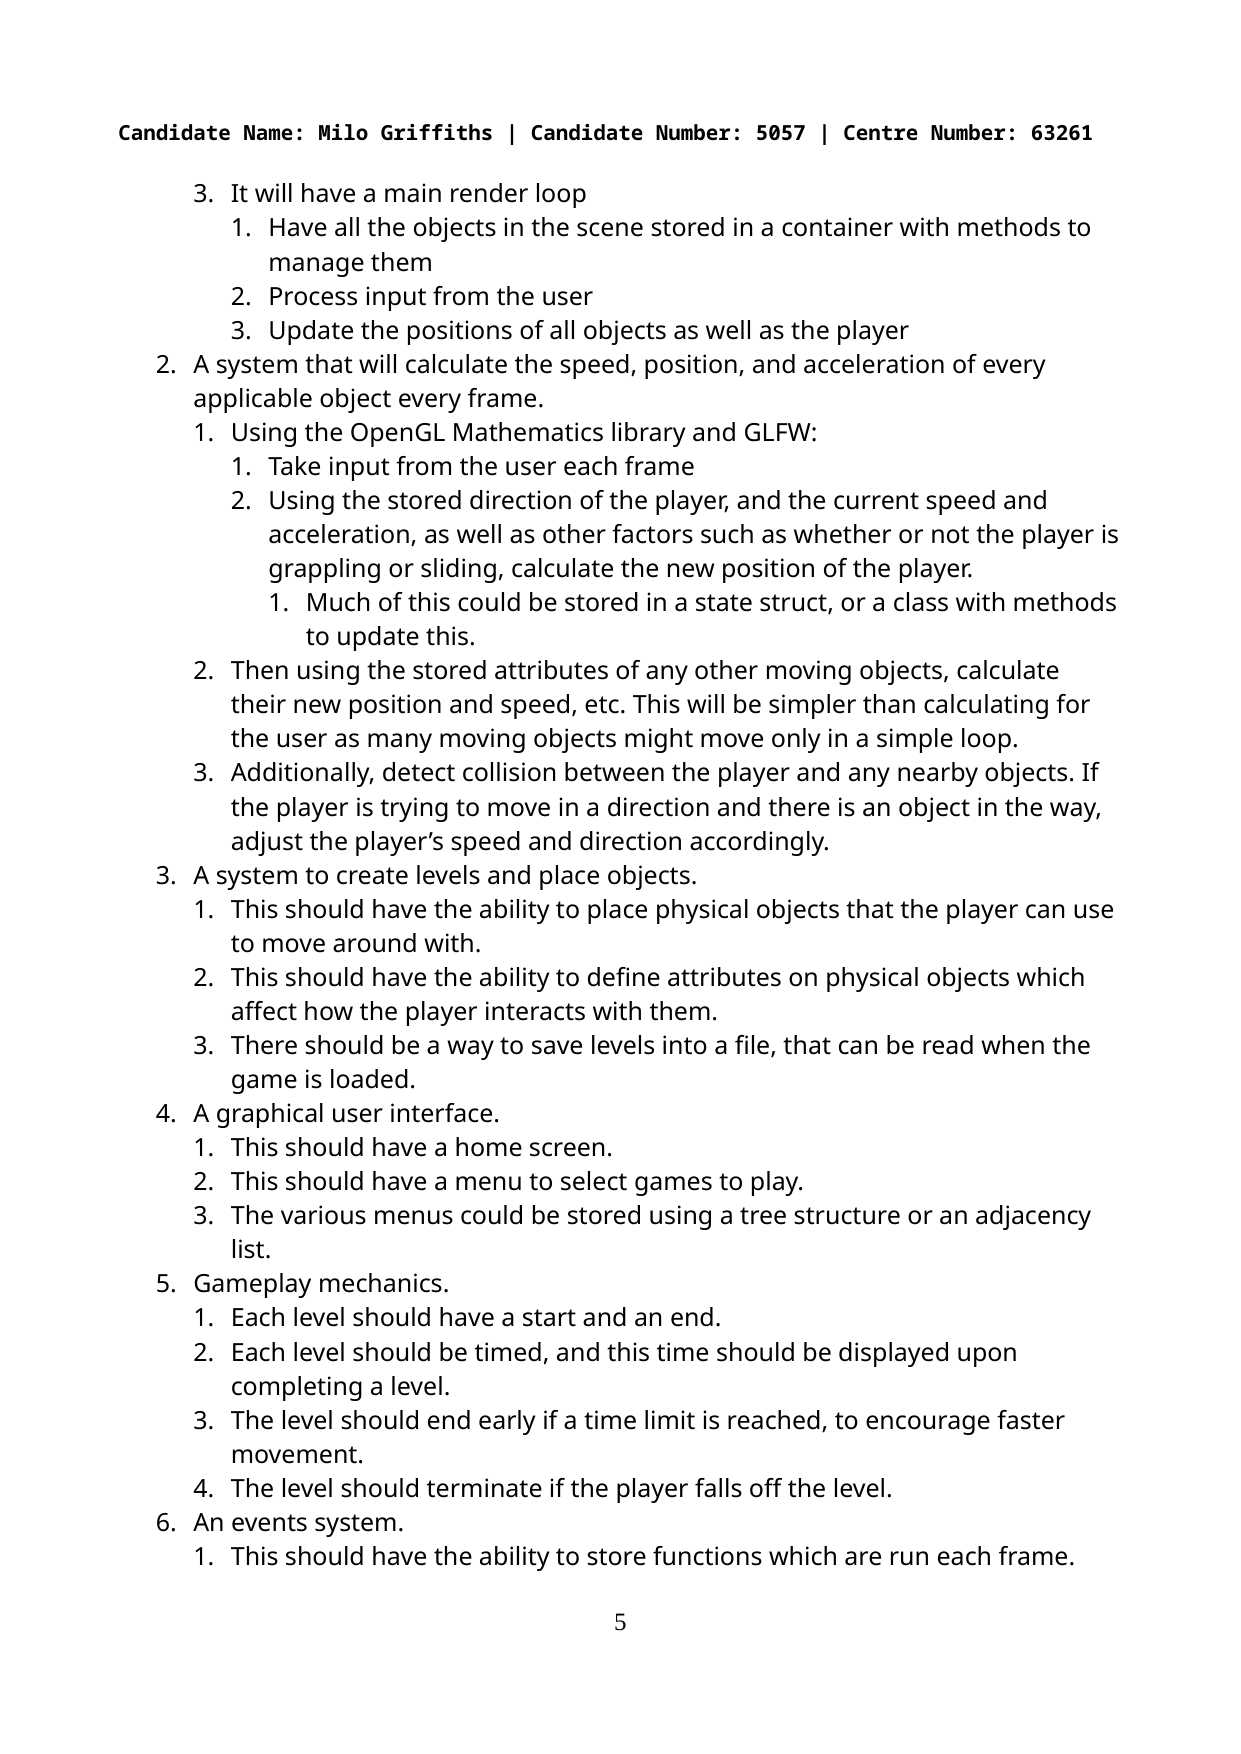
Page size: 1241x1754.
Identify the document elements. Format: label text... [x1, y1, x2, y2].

list The level should end early if a time limit is reached, to encourage faster movement. [193, 1402, 1122, 1470]
list This should have a menu to select games to play. [193, 1164, 1122, 1198]
list Have all the objects in the scene stored in a container with methods to manage them [231, 210, 1122, 278]
list This should have the ability to store functions which are run each frame. [193, 1538, 1122, 1573]
list This should have the ability to define attributes on physical objects which affect how the player interacts with them. [193, 959, 1122, 1028]
list The level should terminate if the player falls off the level. [193, 1470, 1122, 1504]
list Process input from the user [231, 278, 1122, 312]
list Much of this could be stored in a state struct, or a class with methods to update this. [268, 585, 1122, 653]
list The various menus could be stored using a tree structure or an adjacency list. [193, 1198, 1122, 1266]
list A system that will calculate the speed, position, and acceleration of every applicable object every frame. [156, 346, 1122, 414]
list It will have a main render loop [193, 176, 1122, 210]
list A system to create levels and place objects. [156, 857, 1122, 891]
list An events system. [156, 1504, 1122, 1538]
list Additionally, detect collision between the player and any nearby objects. If the player is trying to move in a direction and there is an object in the way, adjust the player’s speed and direction accordingly. [193, 755, 1122, 857]
list Using the OpenGL Mathematics library and GLFW: [193, 414, 1122, 448]
list Each level should be timed, and this time should be displayed upon completing a level. [193, 1334, 1122, 1402]
list Gameplay mechanics. [156, 1266, 1122, 1300]
list Each level should have a start and an end. [193, 1300, 1122, 1334]
list Take input from the user each frame [231, 448, 1122, 483]
list This should have a home screen. [193, 1130, 1122, 1164]
list This should have the ability to place physical objects that the player can use to move around with. [193, 891, 1122, 959]
list Then using the stored attributes of any other moving objects, calculate their new position and speed, etc. This will be simpler than calculating for the user as many moving objects might move only in a simple loop. [193, 653, 1122, 755]
list There should be a way to save levels into a file, that can be read when the game is loaded. [193, 1028, 1122, 1096]
list A graphical user interface. [156, 1096, 1122, 1130]
list Using the stored direction of the player, and the current speed and acceleration, as well as other factors such as whether or not the player is grappling or sliding, calculate the new position of the player. [231, 483, 1122, 585]
list Update the positions of all objects as well as the player [231, 312, 1122, 346]
